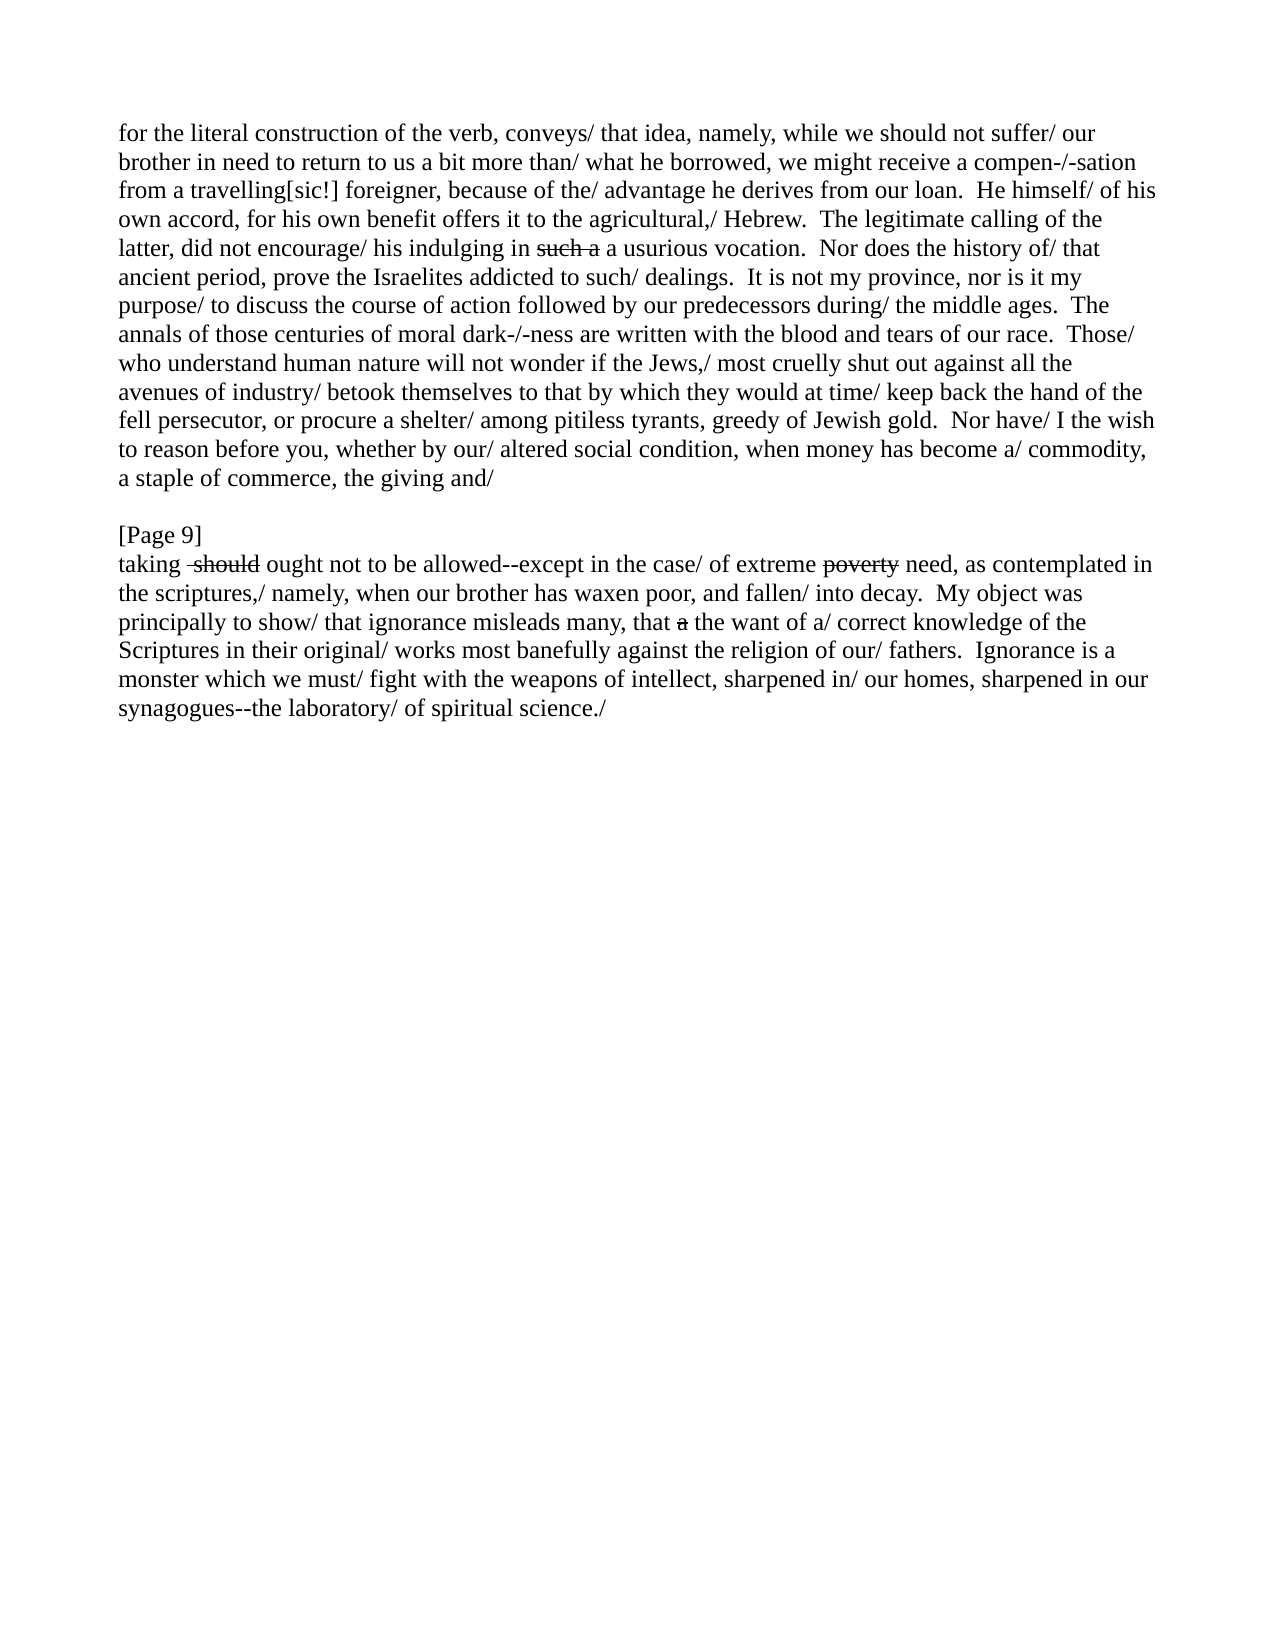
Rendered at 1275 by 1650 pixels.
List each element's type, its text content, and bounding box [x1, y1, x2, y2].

text [Page 9] [118, 521, 1157, 549]
text taking should ought not to be allowed--except in the case/ of extreme poverty need, as contemplated in the scriptures,/ namely, when our brother has waxen poor, and fallen/ into decay. My object was principally to show/ that ignorance misleads many, that a the want of a/ correct knowledge of the Scriptures in their original/ works most banefully against the religion of our/ fathers. Ignorance is a monster which we must/ fight with the weapons of intellect, sharpened in/ our homes, sharpened in our synagogues--the laboratory/ of spiritual science./ [118, 549, 1157, 722]
text for the literal construction of the verb, conveys/ that idea, namely, while we should not suffer/ our brother in need to return to us a bit more than/ what he borrowed, we might receive a compen-/-sation from a travelling[sic!] foreigner, because of the/ advantage he derives from our loan. He himself/ of his own accord, for his own benefit offers it to the agricultural,/ Hebrew. The legitimate calling of the latter, did not encourage/ his indulging in such a a usurious vocation. Nor does the history of/ that ancient period, prove the Israelites addicted to such/ dealings. It is not my province, nor is it my purpose/ to discuss the course of action followed by our predecessors during/ the middle ages. The annals of those centuries of moral dark-/-ness are written with the blood and tears of our race. Those/ who understand human nature will not wonder if the Jews,/ most cruelly shut out against all the avenues of industry/ betook themselves to that by which they would at time/ keep back the hand of the fell persecutor, or procure a shelter/ among pitiless tyrants, greedy of Jewish gold. Nor have/ I the wish to reason before you, whether by our/ altered social condition, when money has become a/ commodity, a staple of commerce, the giving and/ [118, 118, 1157, 492]
